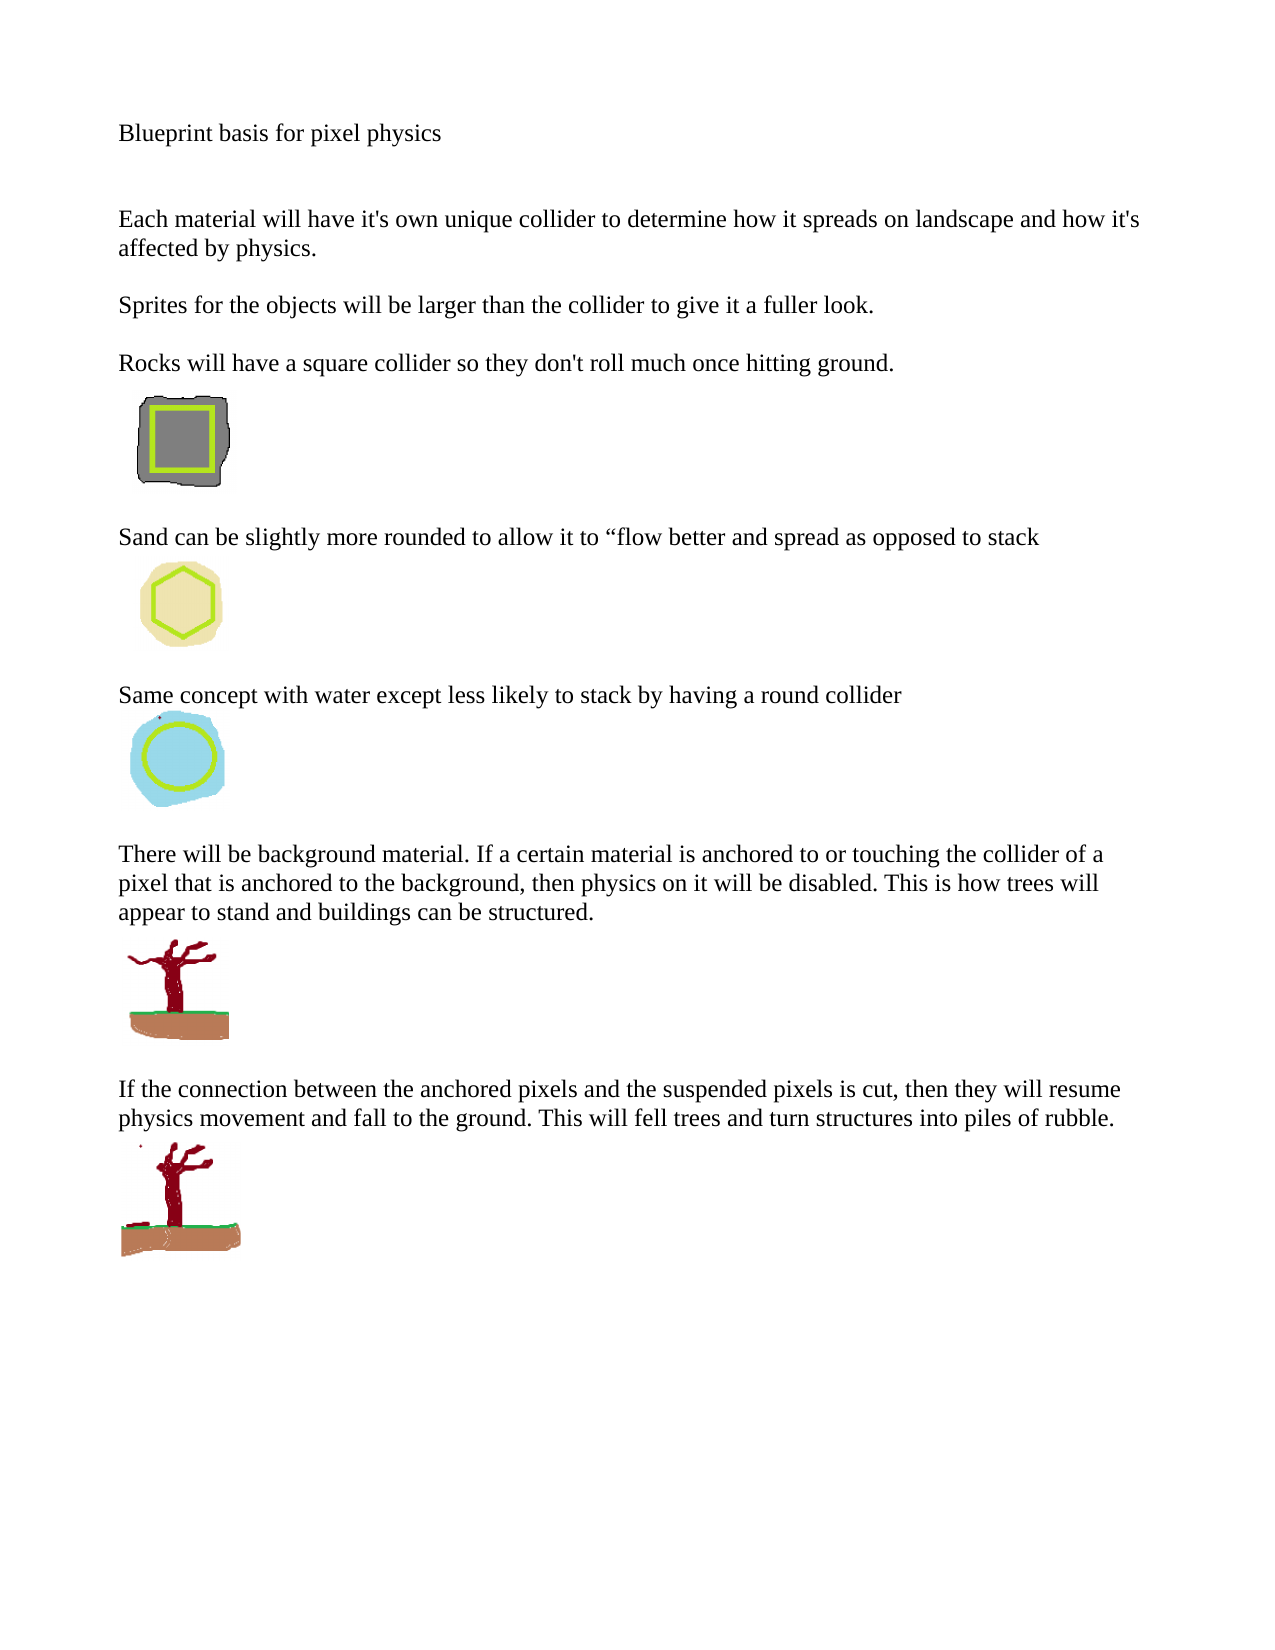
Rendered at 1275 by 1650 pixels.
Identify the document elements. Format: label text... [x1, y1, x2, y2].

text Sand can be slightly more rounded to allow it to “flow better and spread as opposed to stack [118, 522, 1157, 551]
picture [131, 390, 237, 494]
text Same concept with water except less likely to stack by having a round collider [118, 680, 1157, 708]
text Sprites for the objects will be larger than the collider to give it a fuller look. [118, 291, 1157, 319]
text Rocks will have a square collider so they don't roll much once hitting ground. [118, 348, 1157, 377]
picture [122, 937, 229, 1046]
picture [121, 1142, 241, 1261]
picture [133, 556, 229, 651]
text If the connection between the anchored pixels and the suspended pixels is cut, then they will resume physics movement and fall to the ground. This will fell trees and turn structures into piles of rubble. [118, 1074, 1157, 1132]
text Each material will have it's own unique collider to determine how it spreads on landscape and how it's affected by physics. [118, 204, 1157, 262]
text Blueprint basis for pixel physics [118, 118, 1157, 147]
picture [121, 708, 231, 811]
text There will be background material. If a certain material is anchored to or touching the collider of a pixel that is anchored to the background, then physics on it will be disabled. This is how trees will appear to stand and buildings can be structured. [118, 839, 1157, 926]
